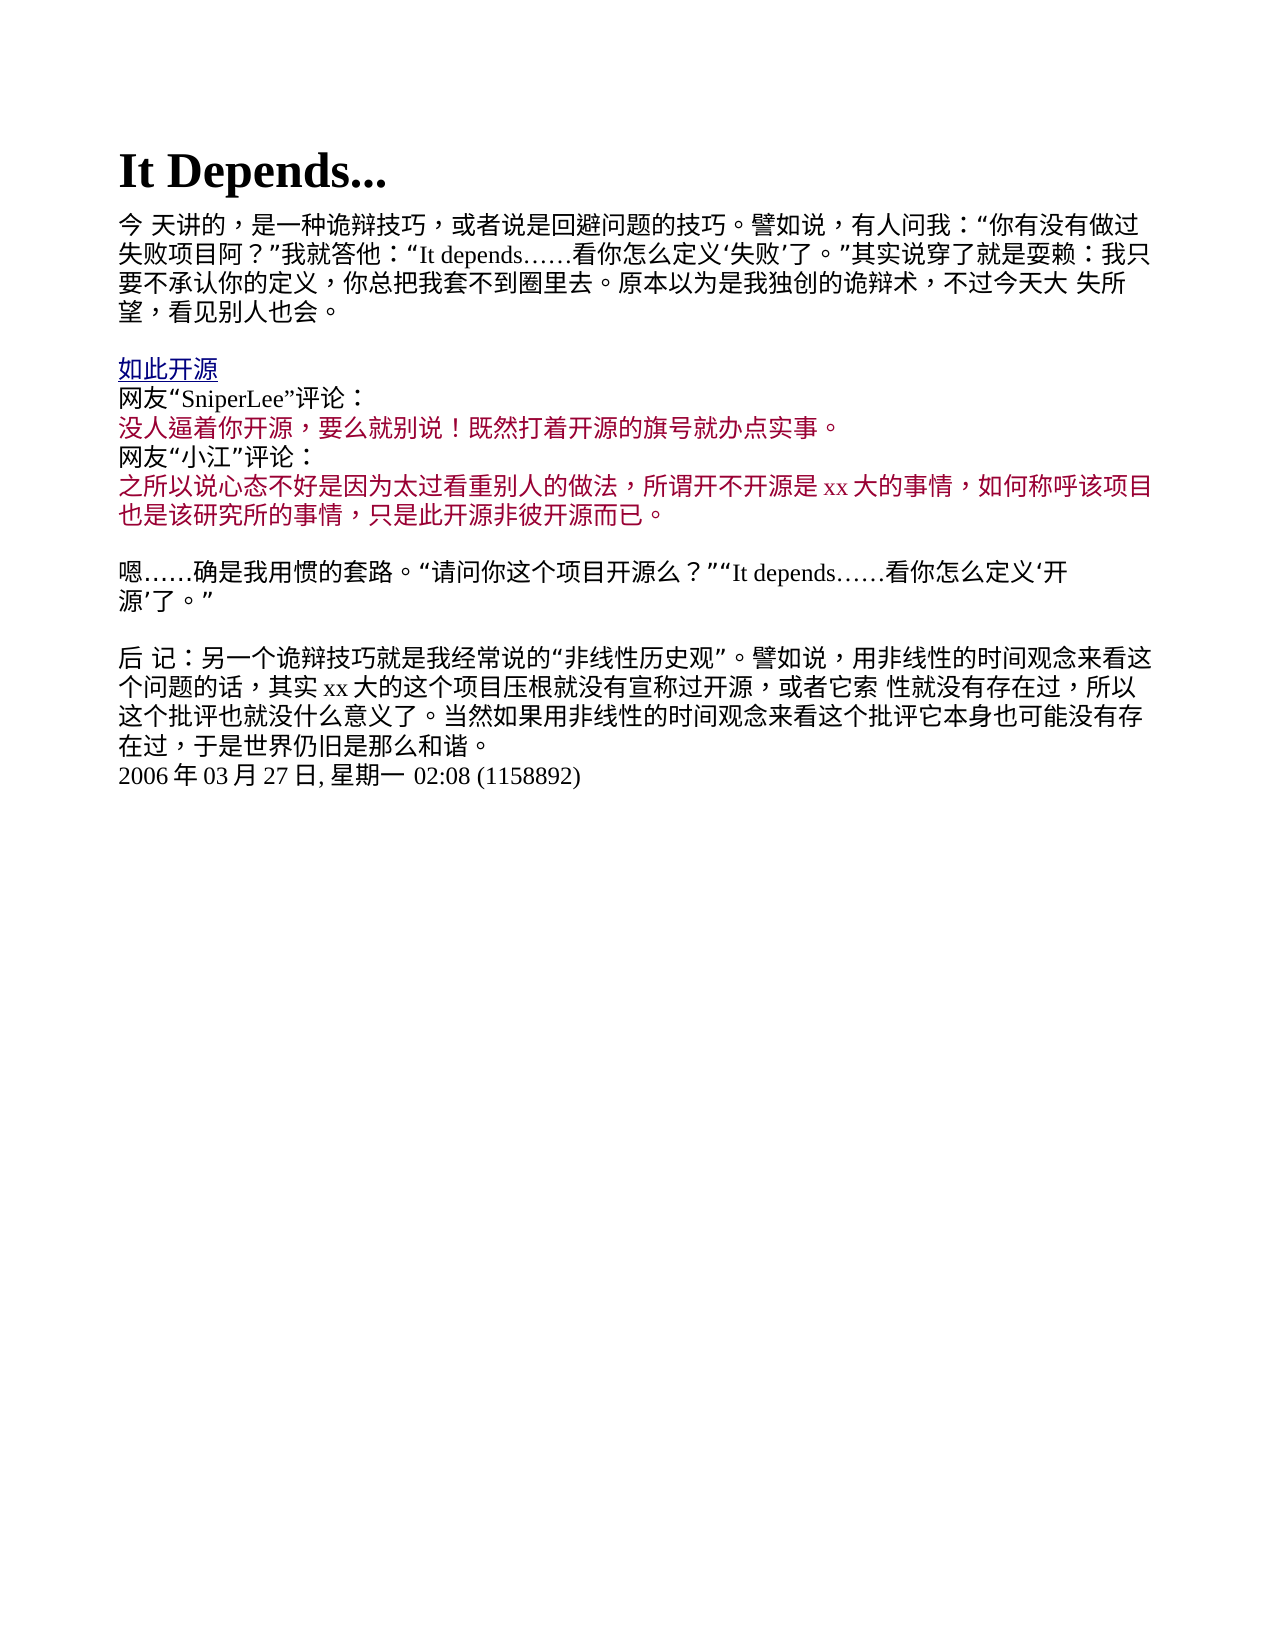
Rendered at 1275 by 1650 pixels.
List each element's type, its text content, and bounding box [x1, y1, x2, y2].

text 之所以说心态不好是因为太过看重别人的做法，所谓开不开源是xx大的事情，如何称呼该项目也是该研究所的事情，只是此开源非彼开源而已。 嗯……确是我用惯的套路。“请问你这个项目开源么？”“It depends……看你怎么定义‘开源’了。” 后 记：另一个诡辩技巧就是我经常说的“非线性历史观”。譬如说，用非线性的时间观念来看这个问题的话，其实xx大的这个项目压根就没有宣称过开源，或者它索 性就没有存在过，所以这个批评也就没什么意义了。当然如果用非线性的时间观念来看这个批评它本身也可能没有存在过，于是世界仍旧是那么和谐。 [118, 472, 1157, 761]
text 没人逼着你开源，要么就别说！既然打着开源的旗号就办点实事。 [118, 414, 1157, 443]
text 今 天讲的，是一种诡辩技巧，或者说是回避问题的技巧。譬如说，有人问我：“你有没有做过失败项目阿？”我就答他：“It depends……看你怎么定义‘失败’了。”其实说穿了就是耍赖：我只要不承认你的定义，你总把我套不到圈里去。原本以为是我独创的诡辩术，不过今天大 失所望，看见别人也会。 如此开源 [118, 211, 1157, 384]
subtitle It Depends... [118, 143, 1157, 198]
text 网友“小江”评论： [118, 443, 1157, 472]
text 网友“SniperLee”评论： [118, 384, 1157, 414]
text 2006年03月27日, 星期一 02:08 (1158892) [118, 761, 1157, 790]
